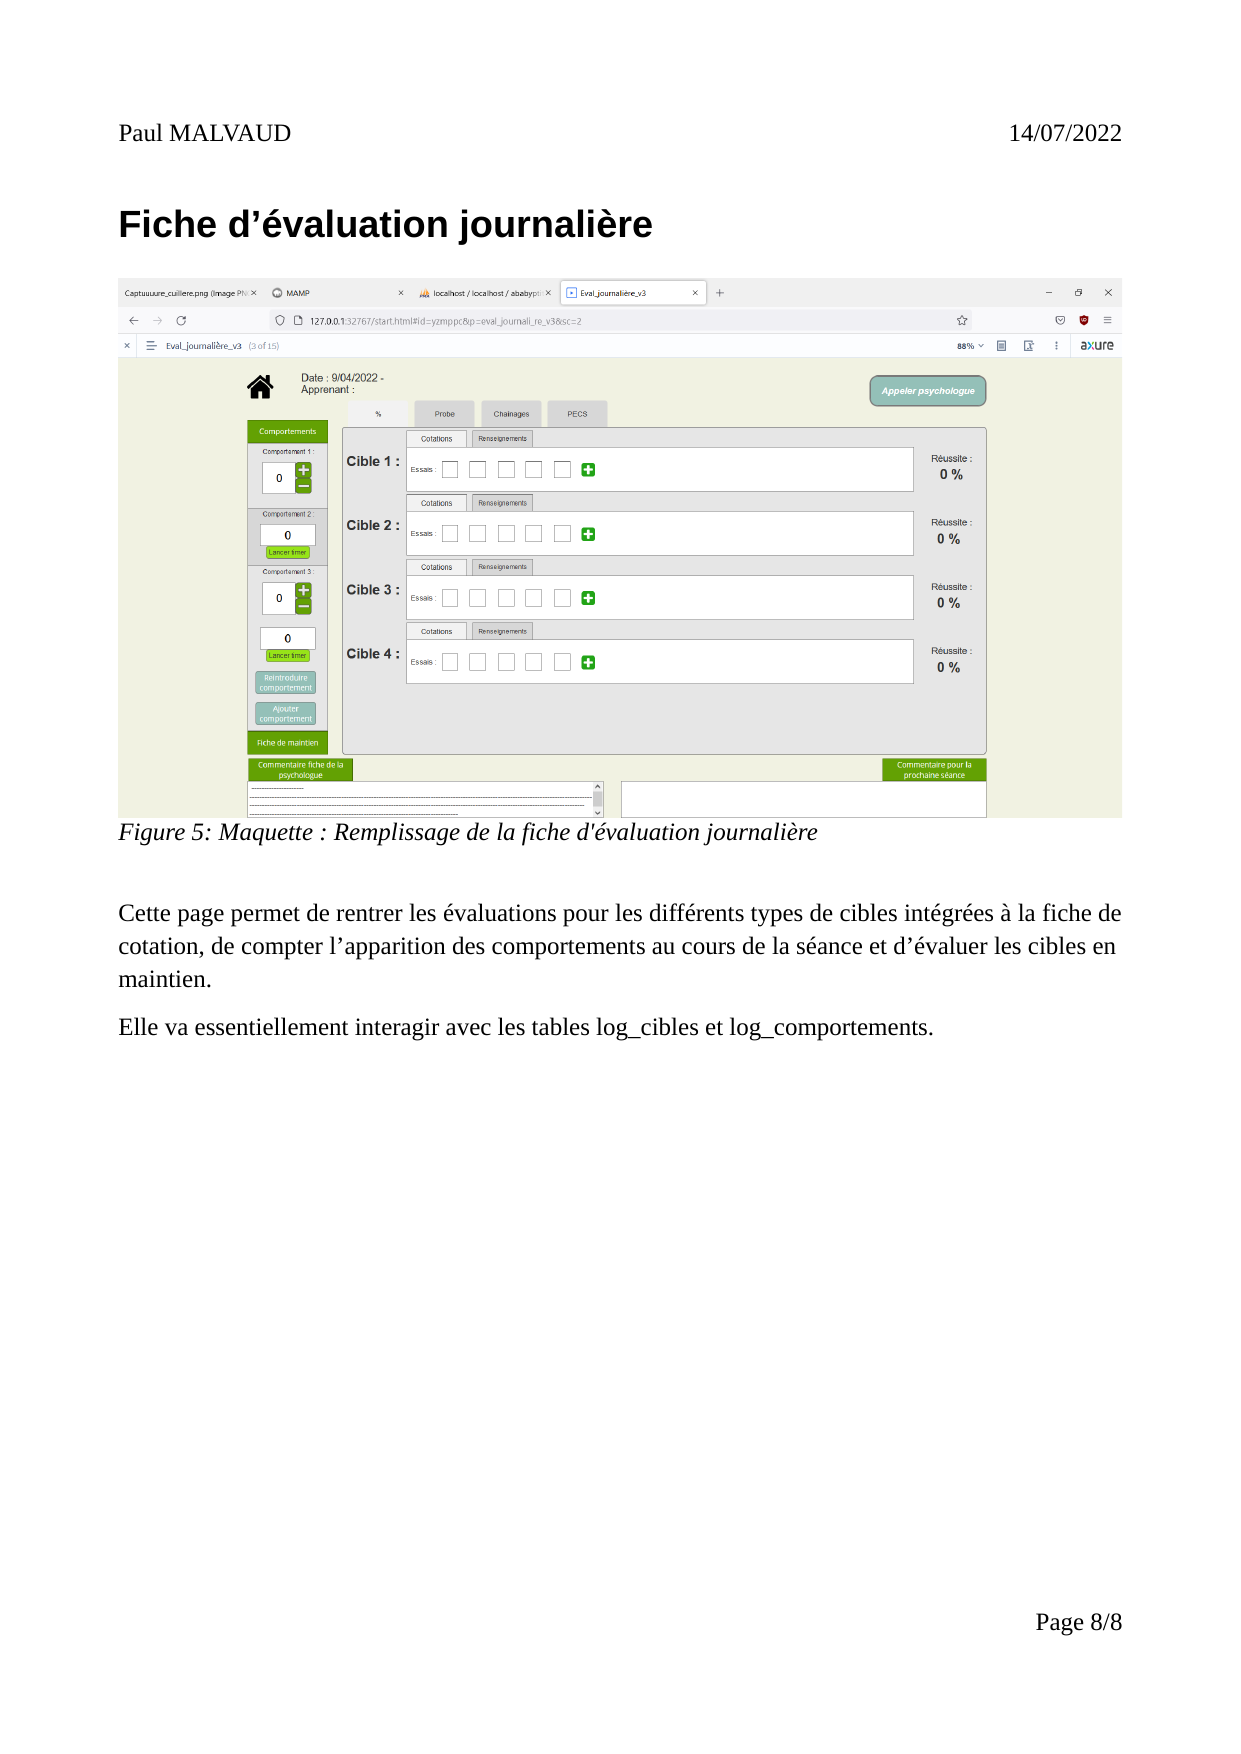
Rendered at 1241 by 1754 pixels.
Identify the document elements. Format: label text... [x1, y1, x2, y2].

text Elle va essentiellement interagir avec les tables log_cibles et log_comportements. [118, 1012, 1122, 1041]
text Figure 5: Maquette : Remplissage de la fiche d'évaluation journalière [118, 818, 1122, 846]
subtitle Fiche d’évaluation journalière [118, 201, 1122, 245]
text Cette page permet de rentrer les évaluations pour les différents types de cibles intégrées à la fiche de cotation, de compter l’apparition des comportements au cours de la séance et d’évaluer les cibles en maintien. [118, 898, 1122, 993]
picture [118, 278, 1123, 818]
